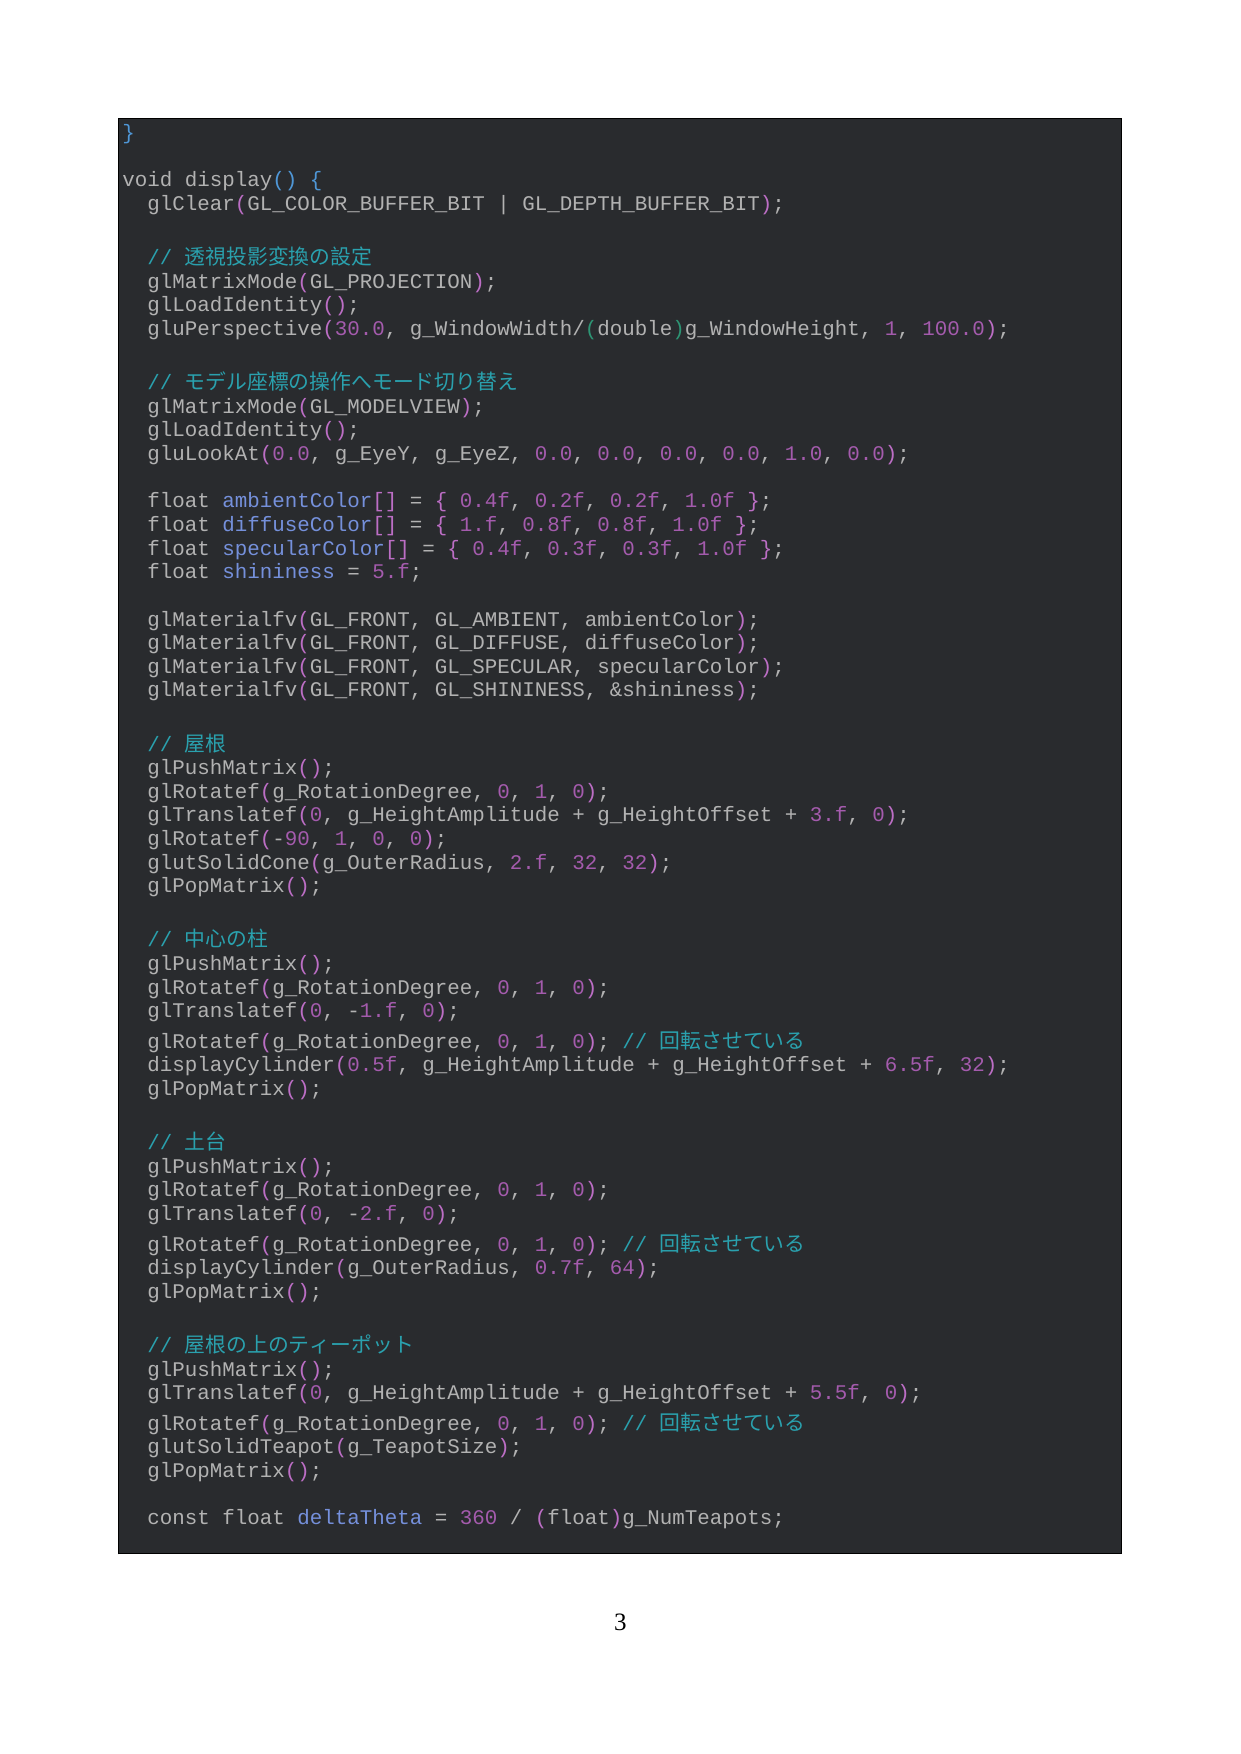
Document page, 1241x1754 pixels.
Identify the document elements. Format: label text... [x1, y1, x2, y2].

text glRotatef(-90, 1, 0, 0); [119, 824, 1121, 848]
text glutSolidCone(g_OuterRadius, 2.f, 32, 32); [119, 848, 1121, 871]
text glPopMatrix(); [119, 871, 1121, 895]
text const float deltaTheta = 360 / (float)g_NumTeapots; [119, 1503, 1121, 1527]
text glPushMatrix(); [119, 1354, 1121, 1378]
text displayCylinder(g_OuterRadius, 0.7f, 64); [119, 1253, 1121, 1277]
text glPopMatrix(); [119, 1277, 1121, 1301]
text glMatrixMode(GL_PROJECTION); [119, 267, 1121, 290]
text glutSolidTeapot(g_TeapotSize); [119, 1432, 1121, 1456]
text // 屋根の上のティーポット [119, 1324, 1121, 1354]
text glPushMatrix(); [119, 753, 1121, 777]
text displayCylinder(0.5f, g_HeightAmplitude + g_HeightOffset + 6.5f, 32); [119, 1051, 1121, 1074]
text glTranslatef(0, g_HeightAmplitude + g_HeightOffset + 3.f, 0); [119, 801, 1121, 824]
text // 屋根 [119, 723, 1121, 753]
text glPushMatrix(); [119, 1152, 1121, 1176]
text glMatrixMode(GL_MODELVIEW); [119, 392, 1121, 415]
text // 土台 [119, 1121, 1121, 1152]
text glRotatef(g_RotationDegree, 0, 1, 0); [119, 777, 1121, 801]
text glRotatef(g_RotationDegree, 0, 1, 0); // 回転させている [119, 1020, 1121, 1051]
text glLoadIdentity(); [119, 415, 1121, 439]
text glClear(GL_COLOR_BUFFER_BIT | GL_DEPTH_BUFFER_BIT); [119, 189, 1121, 213]
text gluPerspective(30.0, g_WindowWidth/(double)g_WindowHeight, 1, 100.0); [119, 314, 1121, 338]
text // モデル座標の操作へモード切り替え [119, 361, 1121, 392]
text glRotatef(g_RotationDegree, 0, 1, 0); [119, 1176, 1121, 1199]
text // 中心の柱 [119, 919, 1121, 949]
text float ambientColor[] = { 0.4f, 0.2f, 0.2f, 1.0f }; [119, 486, 1121, 510]
text glTranslatef(0, g_HeightAmplitude + g_HeightOffset + 5.5f, 0); [119, 1378, 1121, 1402]
text void display() { [119, 165, 1121, 189]
text glRotatef(g_RotationDegree, 0, 1, 0); // 回転させている [119, 1402, 1121, 1432]
text float shininess = 5.f; [119, 557, 1121, 581]
text glMaterialfv(GL_FRONT, GL_SHININESS, &shininess); [119, 676, 1121, 699]
text gluLookAt(0.0, g_EyeY, g_EyeZ, 0.0, 0.0, 0.0, 0.0, 1.0, 0.0); [119, 439, 1121, 463]
text float diffuseColor[] = { 1.f, 0.8f, 0.8f, 1.0f }; [119, 510, 1121, 534]
text glTranslatef(0, -2.f, 0); [119, 1199, 1121, 1223]
text glRotatef(g_RotationDegree, 0, 1, 0); [119, 973, 1121, 996]
text glMaterialfv(GL_FRONT, GL_AMBIENT, ambientColor); [119, 604, 1121, 628]
text glTranslatef(0, -1.f, 0); [119, 996, 1121, 1020]
text glPopMatrix(); [119, 1074, 1121, 1098]
text glPopMatrix(); [119, 1456, 1121, 1479]
text } [119, 119, 1121, 142]
text glLoadIdentity(); [119, 290, 1121, 314]
text glMaterialfv(GL_FRONT, GL_DIFFUSE, diffuseColor); [119, 628, 1121, 652]
text glMaterialfv(GL_FRONT, GL_SPECULAR, specularColor); [119, 652, 1121, 676]
text glRotatef(g_RotationDegree, 0, 1, 0); // 回転させている [119, 1223, 1121, 1253]
text glPushMatrix(); [119, 949, 1121, 973]
text float specularColor[] = { 0.4f, 0.3f, 0.3f, 1.0f }; [119, 534, 1121, 557]
text // 透視投影変換の設定 [119, 236, 1121, 267]
